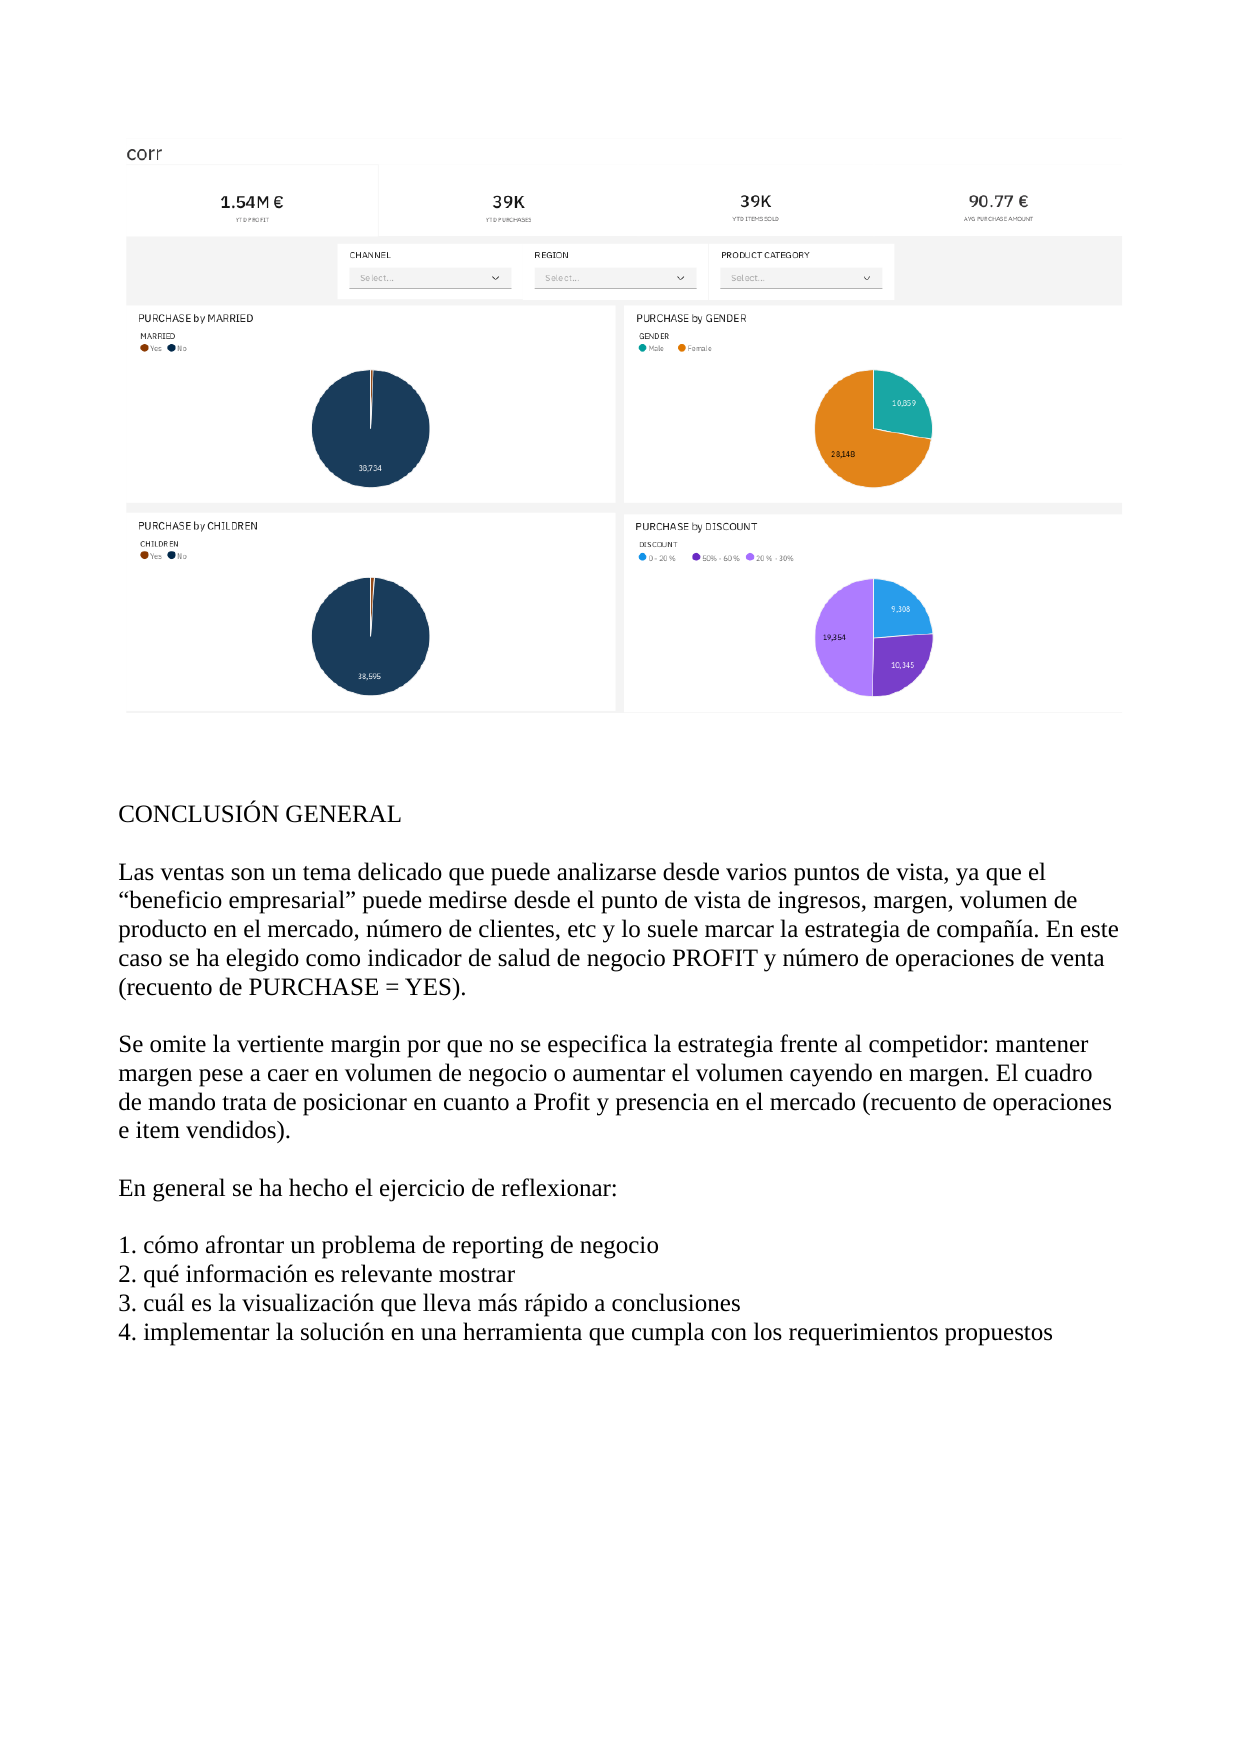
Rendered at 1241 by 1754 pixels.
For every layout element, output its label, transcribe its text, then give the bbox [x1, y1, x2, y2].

text Se omite la vertiente margin por que no se especifica la estrategia frente al competidor: mantener margen pese a caer en volumen de negocio o aumentar el volumen cayendo en margen. El cuadro de mando trata de posicionar en cuanto a Profit y presencia en el mercado (recuento de operaciones e item vendidos). [118, 1029, 1122, 1144]
text 4. implementar la solución en una herramienta que cumpla con los requerimientos propuestos [118, 1317, 1122, 1345]
text 2. qué información es relevante mostrar [118, 1259, 1122, 1288]
text CONCLUSIÓN GENERAL [118, 799, 1122, 828]
picture [118, 118, 1123, 713]
text 3. cuál es la visualización que lleva más rápido a conclusiones [118, 1288, 1122, 1317]
text 1. cómo afrontar un problema de reporting de negocio [118, 1230, 1122, 1259]
text Las ventas son un tema delicado que puede analizarse desde varios puntos de vista, ya que el “beneficio empresarial” puede medirse desde el punto de vista de ingresos, margen, volumen de producto en el mercado, número de clientes, etc y lo suele marcar la estrategia de compañía. En este caso se ha elegido como indicador de salud de negocio PROFIT y número de operaciones de venta (recuento de PURCHASE = YES). [118, 857, 1122, 1000]
text En general se ha hecho el ejercicio de reflexionar: [118, 1173, 1122, 1202]
